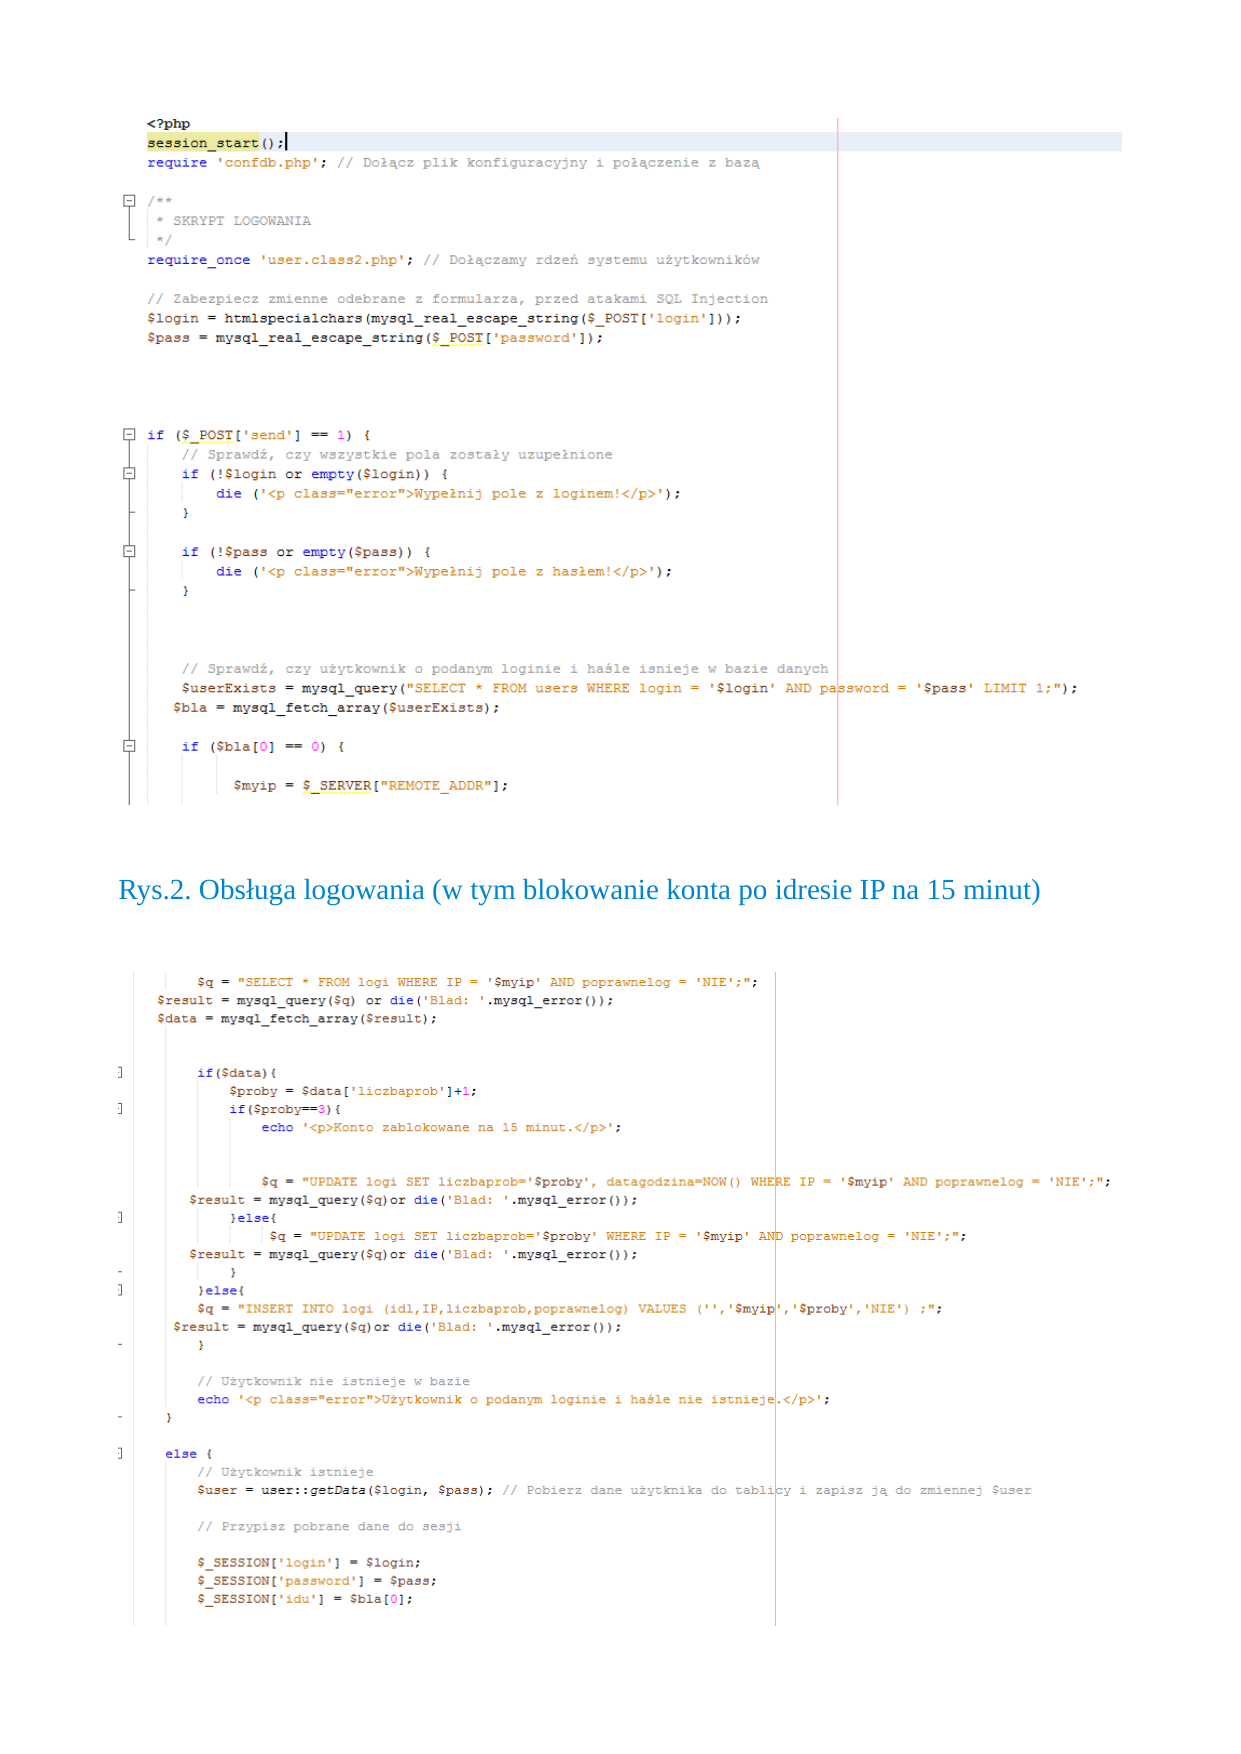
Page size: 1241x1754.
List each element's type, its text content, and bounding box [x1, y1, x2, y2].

text Rys.2. Obsługa logowania (w tym blokowanie konta po idresie IP na 15 minut) [118, 872, 1122, 906]
